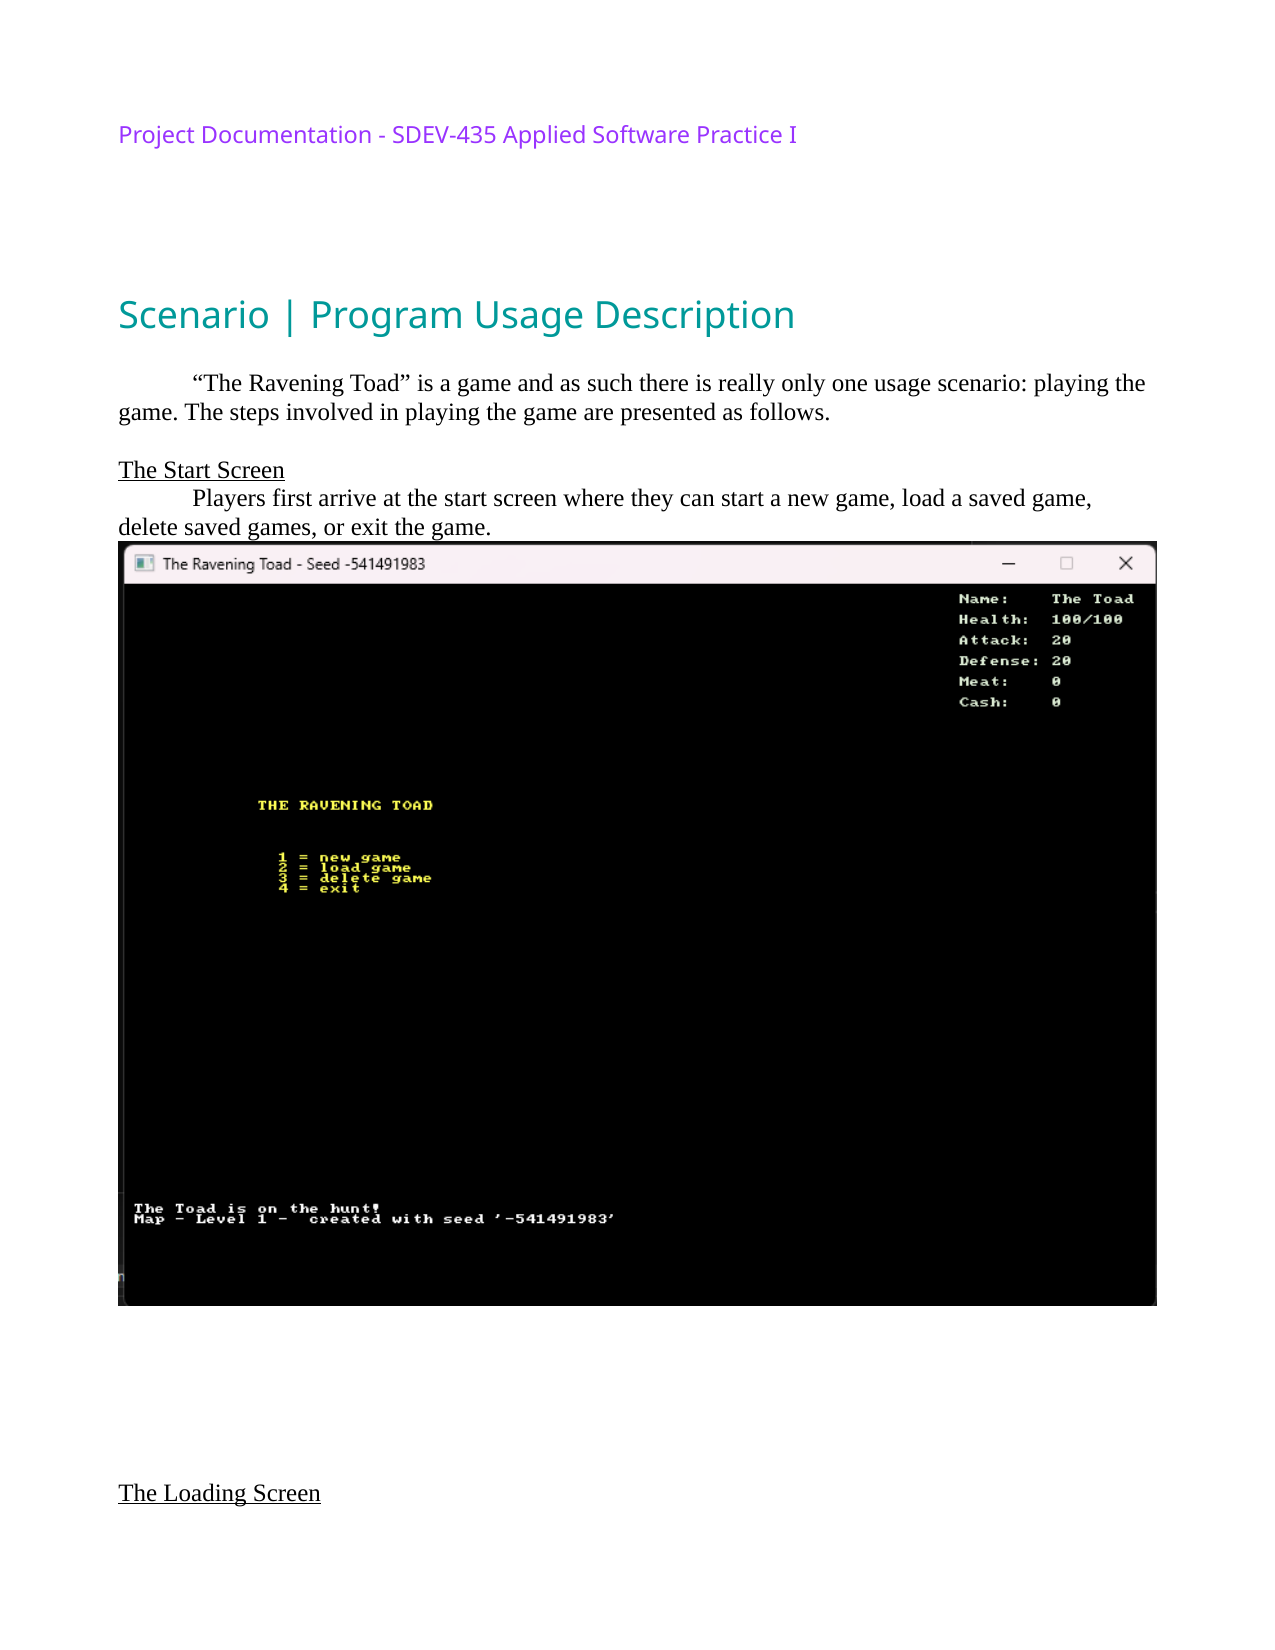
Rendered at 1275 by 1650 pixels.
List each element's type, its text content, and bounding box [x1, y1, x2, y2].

picture [118, 541, 1157, 1306]
text Players first arrive at the start screen where they can start a new game, load a saved game, delete saved games, or exit the game. [118, 483, 1157, 541]
text The Loading Screen [118, 1478, 1157, 1506]
text The Start Screen [118, 455, 1157, 483]
text “The Ravening Toad” is a game and as such there is really only one usage scenario: playing the game. The steps involved in playing the game are presented as follows. [118, 368, 1157, 426]
text Scenario | Program Usage Description [118, 289, 1157, 340]
